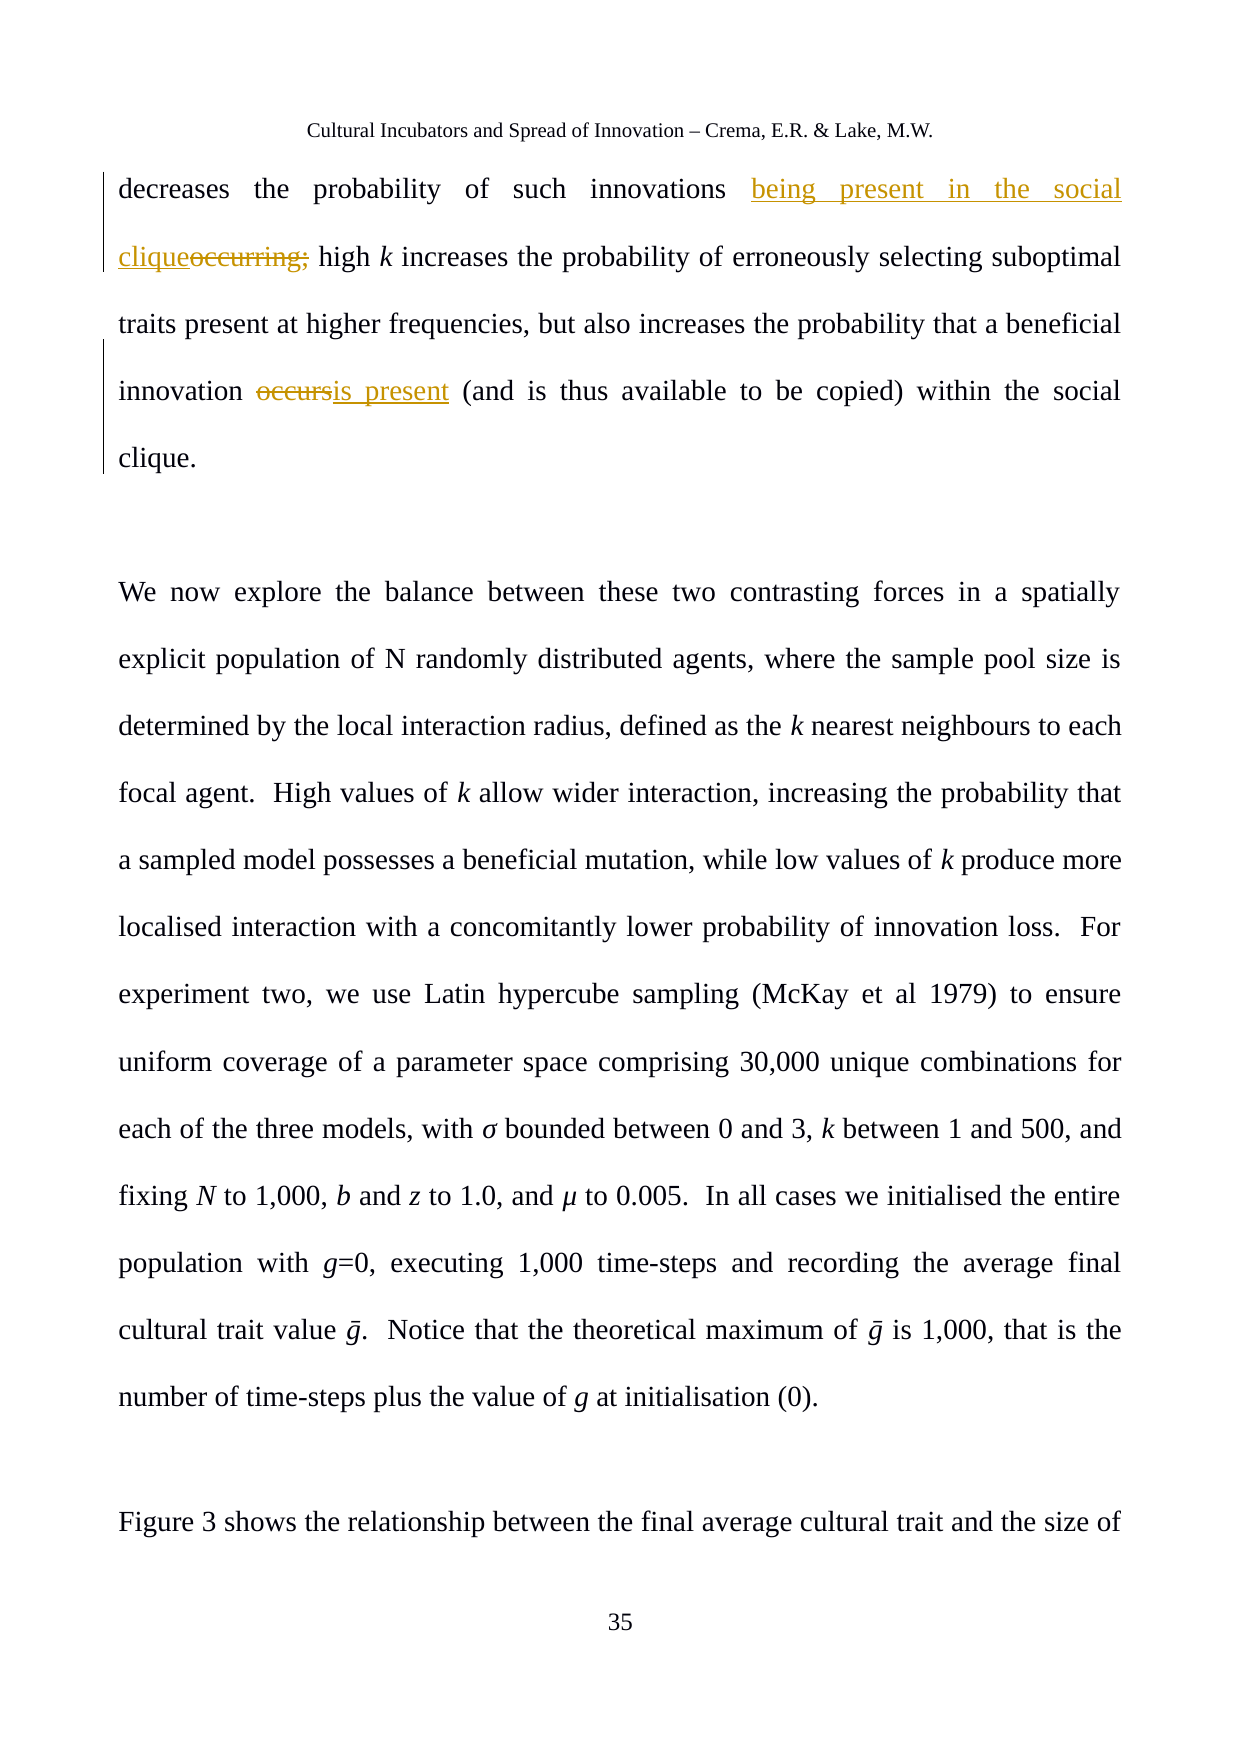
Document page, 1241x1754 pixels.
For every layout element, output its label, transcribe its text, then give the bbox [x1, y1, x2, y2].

text The results of the first experiment suggest that when social learning uses a copy-the-best rule, a decreased correlation between g and its corresponding payoff signal p (i.e. larger σ) can lead to smaller sample pools, k, better supporting the retention of rare, beneficial traits. However, small k also implies a smaller chance that a beneficial innovation occurs within the social clique (sample) in the first place. There are, thus, two contrasting forces: low k promotes the retention of beneficial innovations, but decreases the probability of such innovations being present in the social clique high k increases the probability of erroneously selecting suboptimal traits present at higher frequencies, but also increases the probability that a beneficial innovation is present (and is thus available to be copied) within the social clique. [118, 172, 1122, 473]
text Figure 3 shows the relationship between the final average cultural trait and the size of [118, 1504, 1122, 1537]
text We now explore the balance between these two contrasting forces in a spatially explicit population of N randomly distributed agents, where the sample pool size is determined by the local interaction radius, defined as the k nearest neighbours to each focal agent. High values of k allow wider interaction, increasing the probability that a sampled model possesses a beneficial mutation, while low values of k produce more localised interaction with a concomitantly lower probability of innovation loss. For experiment two, we use Latin hypercube sampling (McKay et al 1979) to ensure uniform coverage of a parameter space comprising 30,000 unique combinations for each of the three models, with σ bounded between 0 and 3, k between 1 and 500, and fixing N to 1,000, b and z to 1.0, and μ to 0.005. In all cases we initialised the entire population with g=0, executing 1,000 time-steps and recording the average final cultural trait value ḡ. Notice that the theoretical maximum of ḡ is 1,000, that is the number of time-steps plus the value of g at initialisation (0). [118, 574, 1122, 1413]
